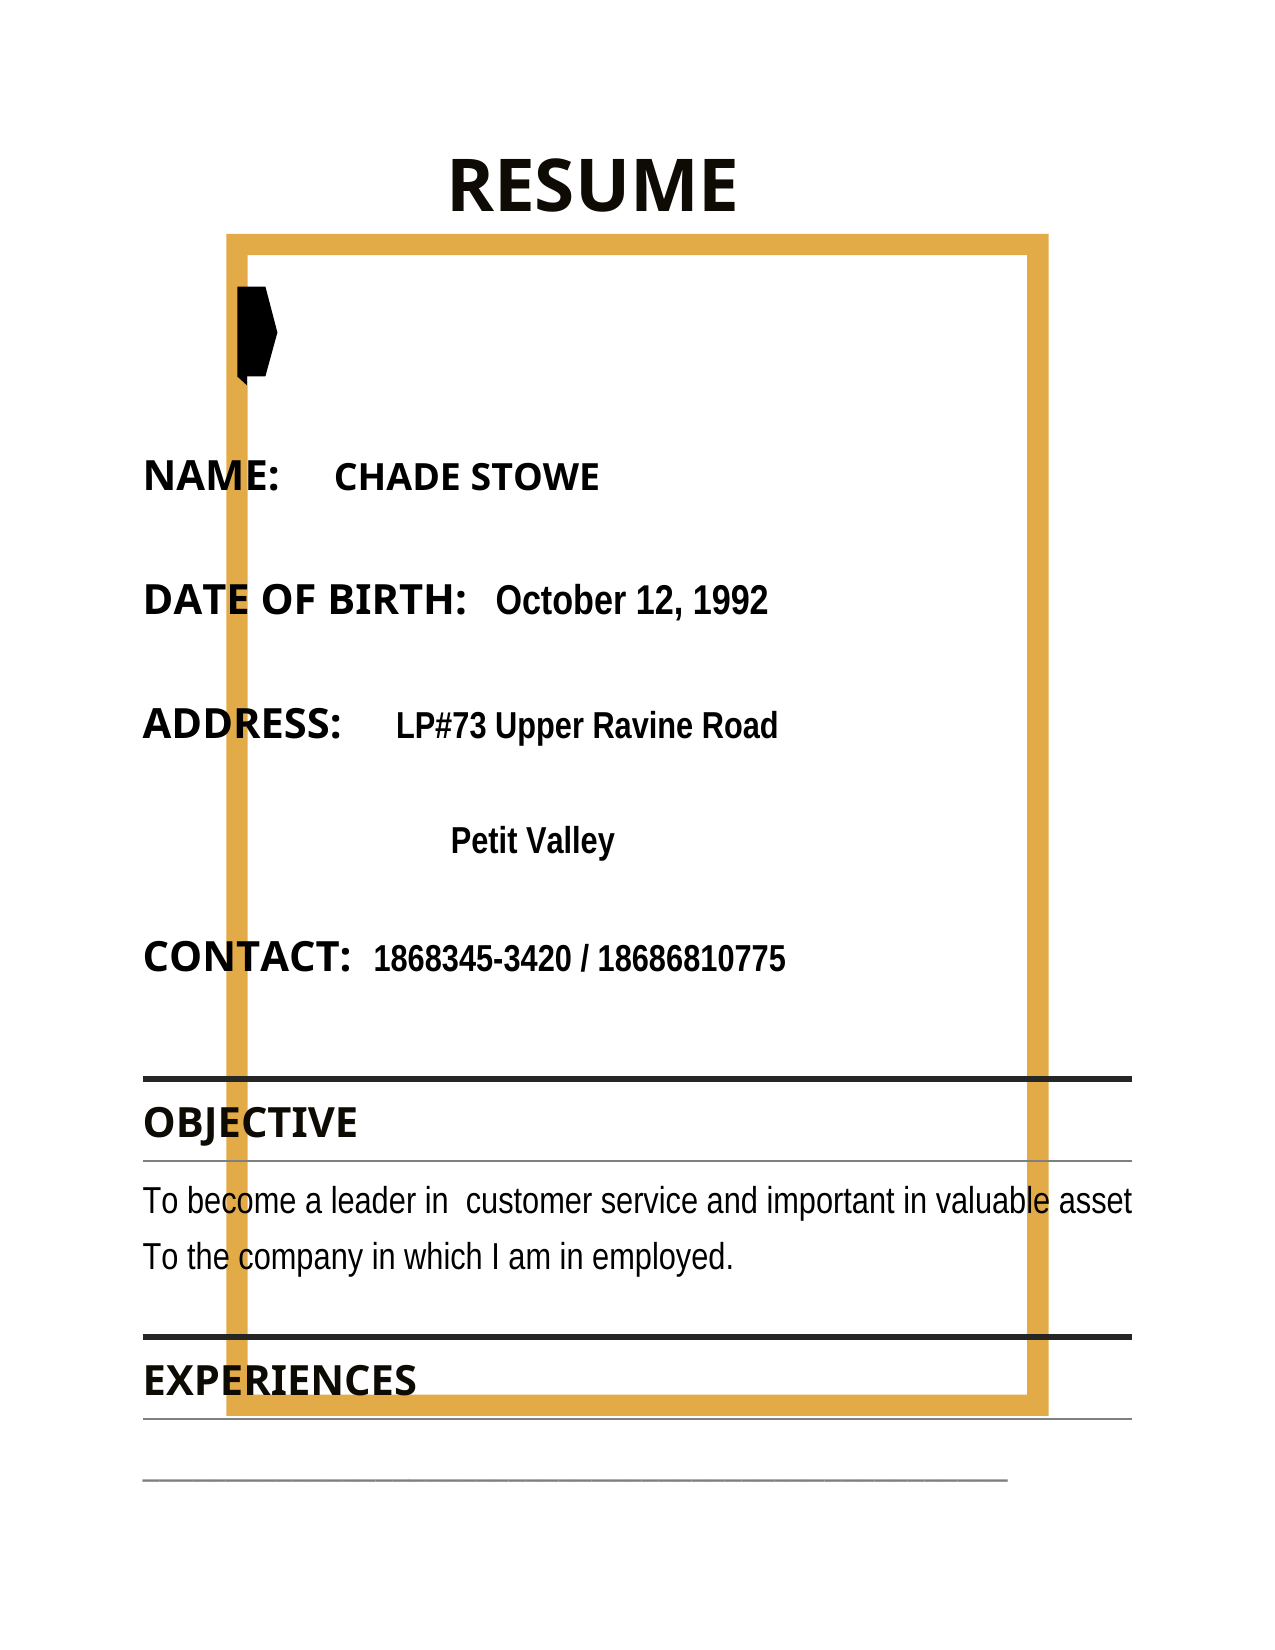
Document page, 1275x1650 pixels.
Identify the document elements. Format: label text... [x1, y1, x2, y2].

text DATE OF BIRTH: October 12, 1992 [142, 570, 226, 627]
text [142, 819, 226, 862]
text ADDRESS: LP#73 Upper Ravine Road [248, 694, 832, 751]
text CONTACT: 1868345-3420 / 18686810775 [142, 926, 226, 983]
subtitle objective [1049, 1082, 1132, 1160]
list ____________________________________________________ [142, 1436, 1132, 1487]
text ADDRESS: LP#73 Upper Ravine Road [142, 694, 226, 751]
text To become a leader in customer service and important in valuable asset To the company in which I am in employed. [1049, 1178, 1132, 1277]
subtitle objective [248, 1082, 1027, 1160]
text To become a leader in customer service and important in valuable asset To the company in which I am in employed. [248, 1178, 1027, 1277]
text DATE OF BIRTH: October 12, 1992 [248, 570, 832, 627]
text NAME: CHADE STOWE [248, 446, 832, 502]
subtitle experiences [142, 1335, 1132, 1420]
subtitle objective [142, 1077, 226, 1162]
text Petit Valley [248, 819, 832, 862]
text To become a leader in customer service and important in valuable asset To the company in which I am in employed. [142, 1178, 226, 1277]
text NAME: CHADE STOWE [142, 446, 226, 502]
text CONTACT: 1868345-3420 / 18686810775 [248, 926, 832, 983]
text RESUME [142, 147, 1132, 227]
